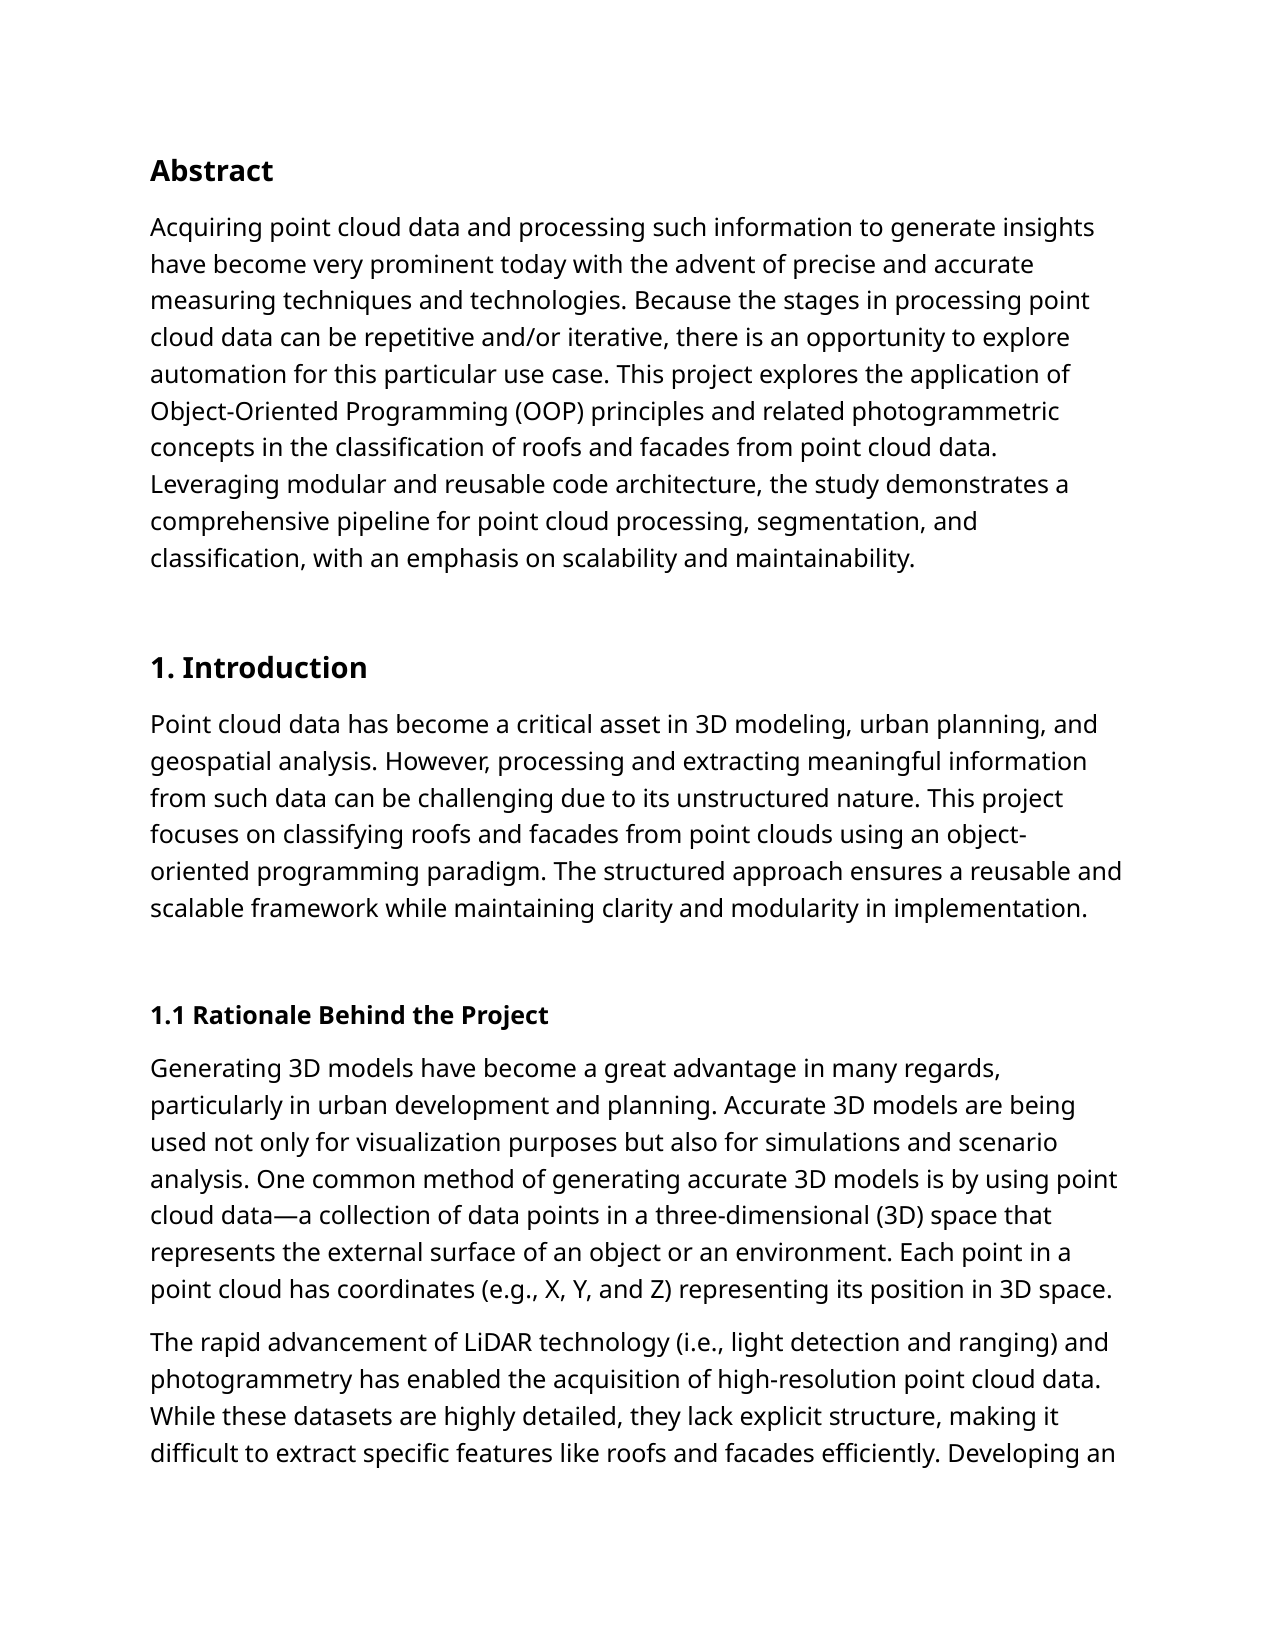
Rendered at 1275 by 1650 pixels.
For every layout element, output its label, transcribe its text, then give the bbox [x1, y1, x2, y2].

text Abstract [150, 150, 1125, 190]
text The rapid advancement of LiDAR technology (i.e., light detection and ranging) and photogrammetry has enabled the acquisition of high-resolution point cloud data. While these datasets are highly detailed, they lack explicit structure, making it difficult to extract specific features like roofs and facades efficiently. Developing an [150, 1325, 1125, 1469]
text 1.1 Rationale Behind the Project [150, 997, 1125, 1032]
text Point cloud data has become a critical asset in 3D modeling, urban planning, and geospatial analysis. However, processing and extracting meaningful information from such data can be challenging due to its unstructured nature. This project focuses on classifying roofs and facades from point clouds using an object-oriented programming paradigm. The structured approach ensures a reusable and scalable framework while maintaining clarity and modularity in implementation. [150, 707, 1125, 925]
text Generating 3D models have become a great advantage in many regards, particularly in urban development and planning. Accurate 3D models are being used not only for visualization purposes but also for simulations and scenario analysis. One common method of generating accurate 3D models is by using point cloud data—a collection of data points in a three-dimensional (3D) space that represents the external surface of an object or an environment. Each point in a point cloud has coordinates (e.g., X, Y, and Z) representing its position in 3D space. [150, 1051, 1125, 1306]
text Acquiring point cloud data and processing such information to generate insights have become very prominent today with the advent of precise and accurate measuring techniques and technologies. Because the stages in processing point cloud data can be repetitive and/or iterative, there is an opportunity to explore automation for this particular use case. This project explores the application of Object-Oriented Programming (OOP) principles and related photogrammetric concepts in the classification of roofs and facades from point cloud data. Leveraging modular and reusable code architecture, the study demonstrates a comprehensive pipeline for point cloud processing, segmentation, and classification, with an emphasis on scalability and maintainability. [150, 209, 1125, 574]
text 1. Introduction [150, 647, 1125, 687]
